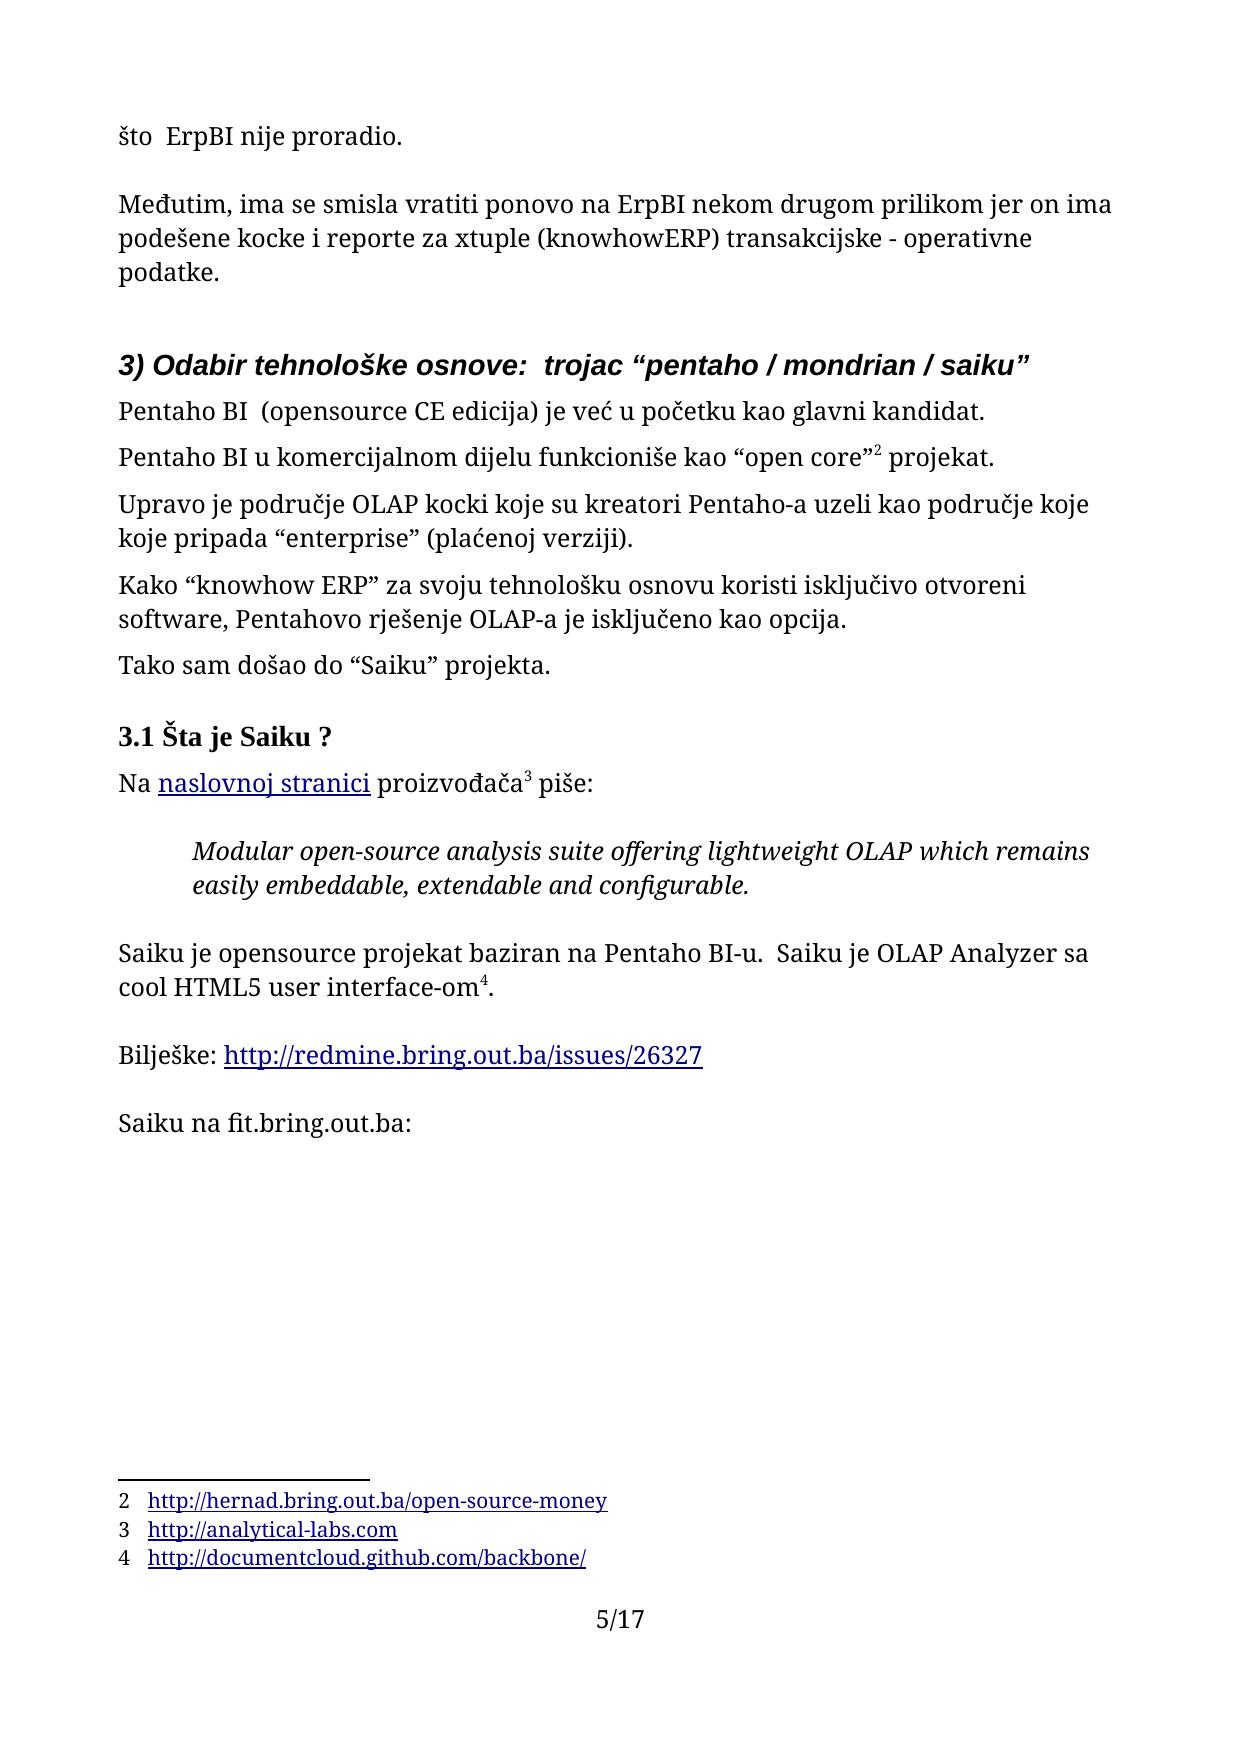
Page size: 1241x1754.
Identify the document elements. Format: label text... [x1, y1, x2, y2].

text što ErpBI nije proradio. [118, 118, 1122, 152]
text http://hernad.bring.out.ba/open-source-money [118, 1486, 1122, 1515]
text Kako “knowhow ERP” za svoju tehnološku osnovu koristi isključivo otvoreni software, Pentahovo rješenje OLAP-a je isključeno kao opcija. [118, 567, 1122, 635]
text Upravo je područje OLAP kocki koje su kreatori Pentaho-a uzeli kao područje koje koje pripada “enterprise” (plaćenoj verziji). [118, 487, 1122, 555]
text Bilješke: http://redmine.bring.out.ba/issues/26327 [118, 1038, 1122, 1072]
text Na naslovnoj stranici proizvođača piše: [118, 766, 1122, 799]
text Saiku je opensource projekat baziran na Pentaho BI-u. Saiku je OLAP Analyzer sa cool HTML5 user interface-om. [118, 936, 1122, 1004]
text Saiku na fit.bring.out.ba: [118, 1106, 1122, 1140]
text http://documentcloud.github.com/backbone/ [118, 1543, 1122, 1572]
subtitle 3.1 Šta je Saiku ? [118, 719, 1122, 753]
text Tako sam došao do “Saiku” projekta. [118, 648, 1122, 682]
text http://analytical-labs.com [118, 1515, 1122, 1543]
text Pentaho BI u komercijalnom dijelu funkcioniše kao “open core” projekat. [118, 440, 1122, 474]
text Međutim, ima se smisla vratiti ponovo na ErpBI nekom drugom prilikom jer on ima podešene kocke i reporte za xtuple (knowhowERP) transakcijske - operativne podatke. [118, 186, 1122, 288]
text Modular open-source analysis suite offering lightweight OLAP which remains easily embeddable, extendable and configurable. [192, 834, 1122, 902]
subtitle 3) Odabir tehnološke osnove: trojac “pentaho / mondrian / saiku” [118, 347, 1122, 381]
text Pentaho BI (opensource CE edicija) je već u početku kao glavni kandidat. [118, 393, 1122, 428]
